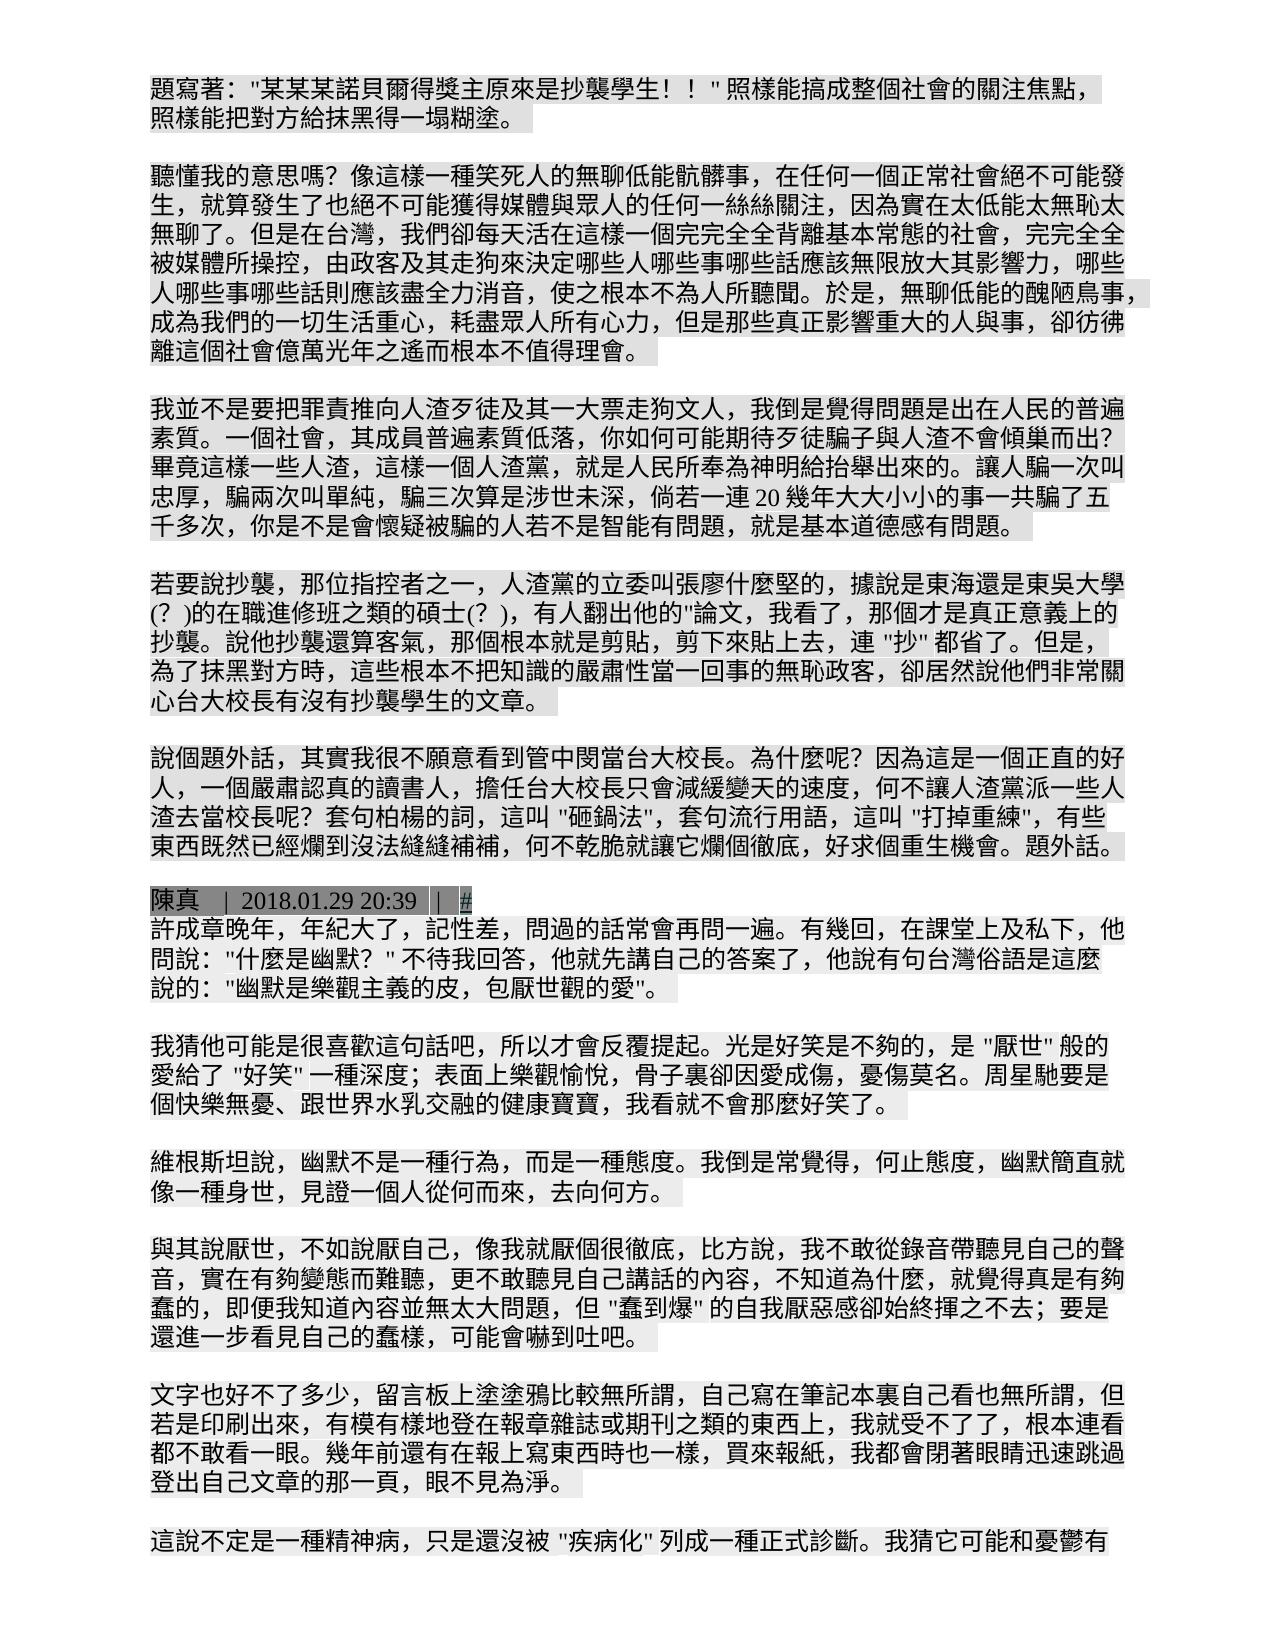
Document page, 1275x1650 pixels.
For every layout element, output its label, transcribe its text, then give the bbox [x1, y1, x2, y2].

text 許成章晚年，年紀大了，記性差，問過的話常會再問一遍。有幾回，在課堂上及私下，他問說："什麼是幽默？" 不待我回答，他就先講自己的答案了，他說有句台灣俗語是這麼說的："幽默是樂觀主義的皮，包厭世觀的愛"。 我猜他可能是很喜歡這句話吧，所以才會反覆提起。光是好笑是不夠的，是 "厭世" 般的愛給了 "好笑" 一種深度；表面上樂觀愉悅，骨子裏卻因愛成傷，憂傷莫名。周星馳要是個快樂無憂、跟世界水乳交融的健康寶寶，我看就不會那麼好笑了。 維根斯坦說，幽默不是一種行為，而是一種態度。我倒是常覺得，何止態度，幽默簡直就像一種身世，見證一個人從何而來，去向何方。 與其說厭世，不如說厭自己，像我就厭個很徹底，比方說，我不敢從錄音帶聽見自己的聲音，實在有夠變態而難聽，更不敢聽見自己講話的內容，不知道為什麼，就覺得真是有夠蠢的，即便我知道內容並無太大問題，但 "蠢到爆" 的自我厭惡感卻始終揮之不去；要是還進一步看見自己的蠢樣，可能會嚇到吐吧。 文字也好不了多少，留言板上塗塗鴉比較無所謂，自己寫在筆記本裏自己看也無所謂，但若是印刷出來，有模有樣地登在報章雜誌或期刊之類的東西上，我就受不了了，根本連看都不敢看一眼。幾年前還有在報上寫東西時也一樣，買來報紙，我都會閉著眼睛迅速跳過登出自己文章的那一頁，眼不見為淨。 這說不定是一種精神病，只是還沒被 "疾病化" 列成一種正式診斷。我猜它可能和憂鬱有點生物學上的關係。也許也因為這樣，出於同病相憐，讓我對維根斯坦一見鍾情。我把這樣一種心態或態度稱為 "自廢武功"，或者說 "自暴自棄" 也許更貼切，用英文來說就是 self revocation，甚至用這樣一種也許帶有一點 "否定神學" 的精神來理解維根斯坦與齊克果的思想。 同樣地，我喜歡北島，喜歡R.M. Rilke，但這幾年來，我喜歡Friedrich Holderlin 卻遠遠勝過其他所有詩人。我在那些我非常非常非常喜歡的人身上似乎總是能找到這樣一種病，只是症狀表現方式不同，但基因是一樣的，比方說沈從文，比方說J.D.Salinger。也許厭世者在遠離自己與世界的過程中，才能找到一條回家的路。 不過，有病沒病是學不來的；很多一般人都能輕易做到的事不是我不做，而是根本做不到；基因決定了命運，該在天上飛的天上飛，該在地上爬的地上爬，各有歸屬。當然，要是可以有所選擇，任誰也不想生病。 我不是說厭世等於幽默，而是說，科學勇猛向前，無此困擾，但人文世界卻往往惆悵滿懷柔腸寸斷的，即便是個喜劇天才，恐怕也是因為某種或許因愛而起的悲觀與厭世，從而跟現實世界拉開一個距離，給所謂 "好笑" 產生一種可悲的深度。 [150, 916, 1125, 1556]
text 二，極其罕見的低能病態社會 你能不能想像？比方說在英國或歐美等國，幾個小癟三之類的人渣政客，代表他們的黨，召開記者會，用一種很低能腦殘到極點的理由來抹黑比方說劍橋大學的校長當選人，說他抄襲，說他的研究成果被學生引用了，所以這就是抄襲學生的原創，講一些腦子進水的怪話。 然後，大批媒體拼命報導，佔據所有新聞版面，斗大標題寫著："劍橋大學校長涉嫌抄襲"。然後，國家的最高教育主管機關也趕緊跳出來GGYY，配合這個黨，講一堆鳥話，企圖阻止該位當選人的就任。然後，這個黨更是在所謂國會裏提案，不但企圖阻止非我族類者當選，更揚言要砍掉該校的預算。 不可能吧。再怎麼爛的一個社會，都不至於荒唐低能到這種地步，但是台灣偏偏就是這樣一種低能敗德到全然難以想像的社會；一個黨，居然連一所大學也想把它整個收歸黨有。更不可思議的是，居然使用那樣一些腦殘到難以置信的什麼抄襲理由來抹黑。 就算要不知羞恥地惡搞，就算真的餓到連大學也要吃，也該找一些像樣的理由啊，怎麼會蠢到這種地步呢？學生引用老師的研究成果寫文章，然後這些研究成果就會變成學生的原創？老師反而變成抄襲？這個人渣黨難道是真以為台灣人全是白癡？ 餓也不能餓成這樣啊，基本吃相也要顧好啊。 我當然不會相信天底下會有人真的白癡到這種地步，我不相信天底下會有人真的相信這樣一種低能 "指控"，除非他"故意" 要 "相信"。但是，台灣偏偏就是這樣一種社會。藍營支持者沒有這個問題，但綠營及其支持者長年以來就是相信這一套，只要是異己，只要非我族類，就會想盡一切手段來抹黑對方。罪名是真或假，對於綠色生物來說根本不重要，重要的是只要能傷害對方就是對的，就是英雄，就是 "咱台灣人的大勝利"。我所認識的幾乎每個親綠人士都是這樣的人，是非善惡對於他們來說，似乎純粹只是一種鬥爭工具而不具有任何內在價值。 但我要講的並不僅僅是這些。在台灣這樣一個社會中，真正讓我始終感到很不可思議的是：這麼低能、敗德的一群人渣政客，用這麼低能荒唐笑死人的抹黑理由來抹黑人，居然整個媒體以及整個台灣社會卻真的把它當成一種彷彿具有爭議的事件。但它根本連 "事件" 都稱不上，它只是一個貪得無饜無惡不作的人渣黨的一種根本無中生有的低能抹黑。在一個具有正常人性的社會中，要是真有這樣一些人渣政客指控這樣一些笑死人的罪名，根本沒有人會去理會他們，大家一定會覺得這個黨以及這些人渣是不是腦子進水了？ 但在台灣卻不然，別說大學校長，就算是諾貝爾獎得主也一樣，只要幾個小癟三小混混之類的民代出來開個什麼記者會，講一些荒唐可笑的無恥鳥話，台灣的報紙照樣會用斗大標題寫著："某某某諾貝爾得獎主原來是抄襲學生！！" 照樣能搞成整個社會的關注焦點，照樣能把對方給抹黑得一塌糊塗。 聽懂我的意思嗎？像這樣一種笑死人的無聊低能骯髒事，在任何一個正常社會絕不可能發生，就算發生了也絕不可能獲得媒體與眾人的任何一絲絲關注，因為實在太低能太無恥太無聊了。但是在台灣，我們卻每天活在這樣一個完完全全背離基本常態的社會，完完全全被媒體所操控，由政客及其走狗來決定哪些人哪些事哪些話應該無限放大其影響力，哪些人哪些事哪些話則應該盡全力消音，使之根本不為人所聽聞。於是，無聊低能的醜陋鳥事，成為我們的一切生活重心，耗盡眾人所有心力，但是那些真正影響重大的人與事，卻彷彿離這個社會億萬光年之遙而根本不值得理會。 我並不是要把罪責推向人渣歹徒及其一大票走狗文人，我倒是覺得問題是出在人民的普遍素質。一個社會，其成員普遍素質低落，你如何可能期待歹徒騙子與人渣不會傾巢而出？畢竟這樣一些人渣，這樣一個人渣黨，就是人民所奉為神明給抬舉出來的。讓人騙一次叫忠厚，騙兩次叫單純，騙三次算是涉世未深，倘若一連20幾年大大小小的事一共騙了五千多次，你是不是會懷疑被騙的人若不是智能有問題，就是基本道德感有問題。 若要說抄襲，那位指控者之一，人渣黨的立委叫張廖什麼堅的，據說是東海還是東吳大學(？)的在職進修班之類的碩士(？)，有人翻出他的"論文，我看了，那個才是真正意義上的抄襲。說他抄襲還算客氣，那個根本就是剪貼，剪下來貼上去，連 "抄" 都省了。但是，為了抹黑對方時，這些根本不把知識的嚴肅性當一回事的無恥政客，卻居然說他們非常關心台大校長有沒有抄襲學生的文章。 說個題外話，其實我很不願意看到管中閔當台大校長。為什麼呢？因為這是一個正直的好人，一個嚴肅認真的讀書人，擔任台大校長只會減緩變天的速度，何不讓人渣黨派一些人渣去當校長呢？套句柏楊的詞，這叫 "砸鍋法"，套句流行用語，這叫 "打掉重練"，有些東西既然已經爛到沒法縫縫補補，何不乾脆就讓它爛個徹底，好求個重生機會。題外話。 [150, 75, 1125, 861]
text 陳真 | 2018.01.29 20:39 | # [150, 886, 1125, 916]
